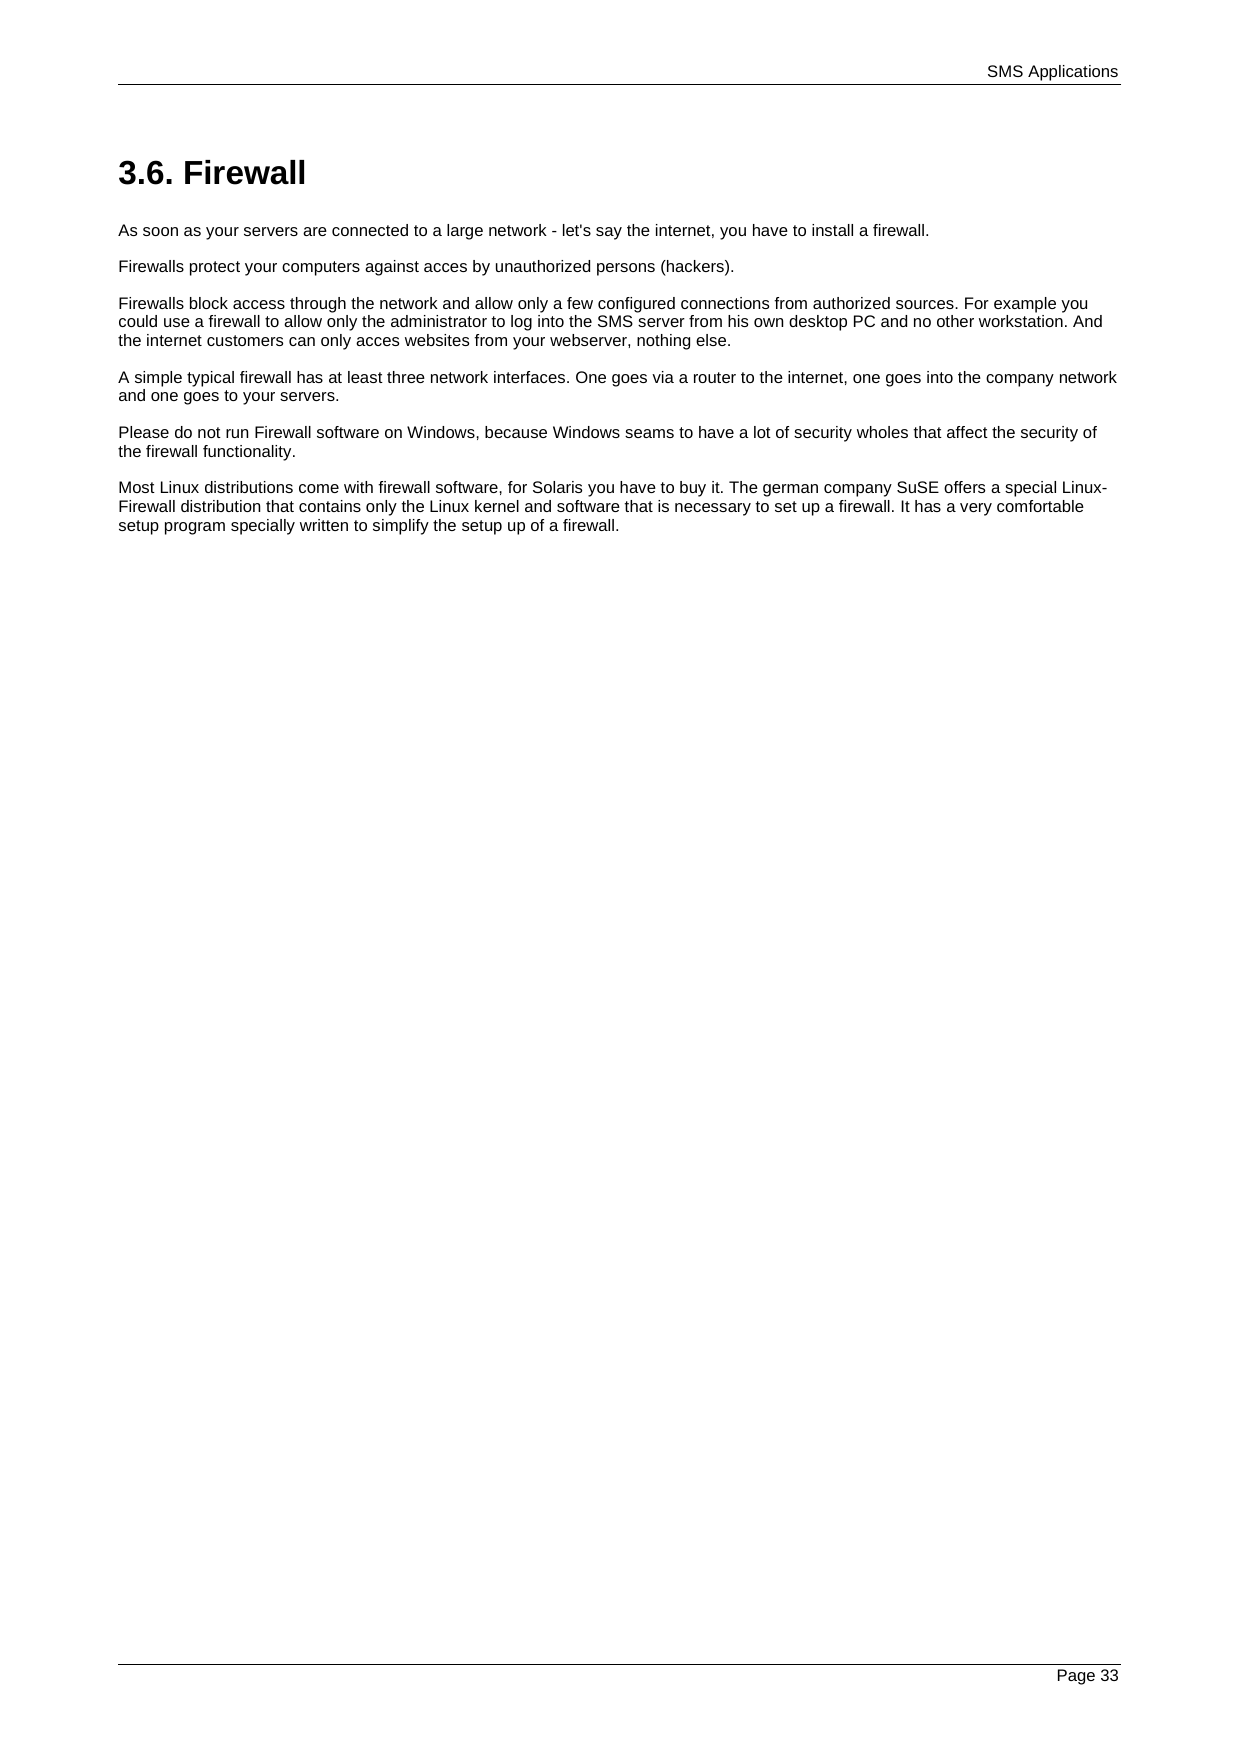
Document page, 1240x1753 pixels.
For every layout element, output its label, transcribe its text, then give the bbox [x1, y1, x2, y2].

text As soon as your servers are connected to a large network - let's say the internet, you have to install a firewall. [118, 221, 1121, 240]
text Firewalls protect your computers against acces by unauthorized persons (hackers). [118, 257, 1121, 276]
text A simple typical firewall has at least three network interfaces. One goes via a router to the internet, one goes into the company network and one goes to your servers. [118, 368, 1121, 405]
text Firewalls block access through the network and allow only a few configured connections from authorized sources. For example you could use a firewall to allow only the administrator to log into the SMS server from his own desktop PC and no other workstation. And the internet customers can only acces websites from your webserver, nothing else. [118, 294, 1121, 350]
text Please do not run Firewall software on Windows, because Windows seams to have a lot of security wholes that affect the security of the firewall functionality. [118, 423, 1121, 461]
subtitle Firewall [118, 154, 1121, 191]
text Most Linux distributions come with firewall software, for Solaris you have to buy it. The german company SuSE offers a special Linux-Firewall distribution that contains only the Linux kernel and software that is necessary to set up a firewall. It has a very comfortable setup program specially written to simplify the setup up of a firewall. [118, 478, 1121, 534]
